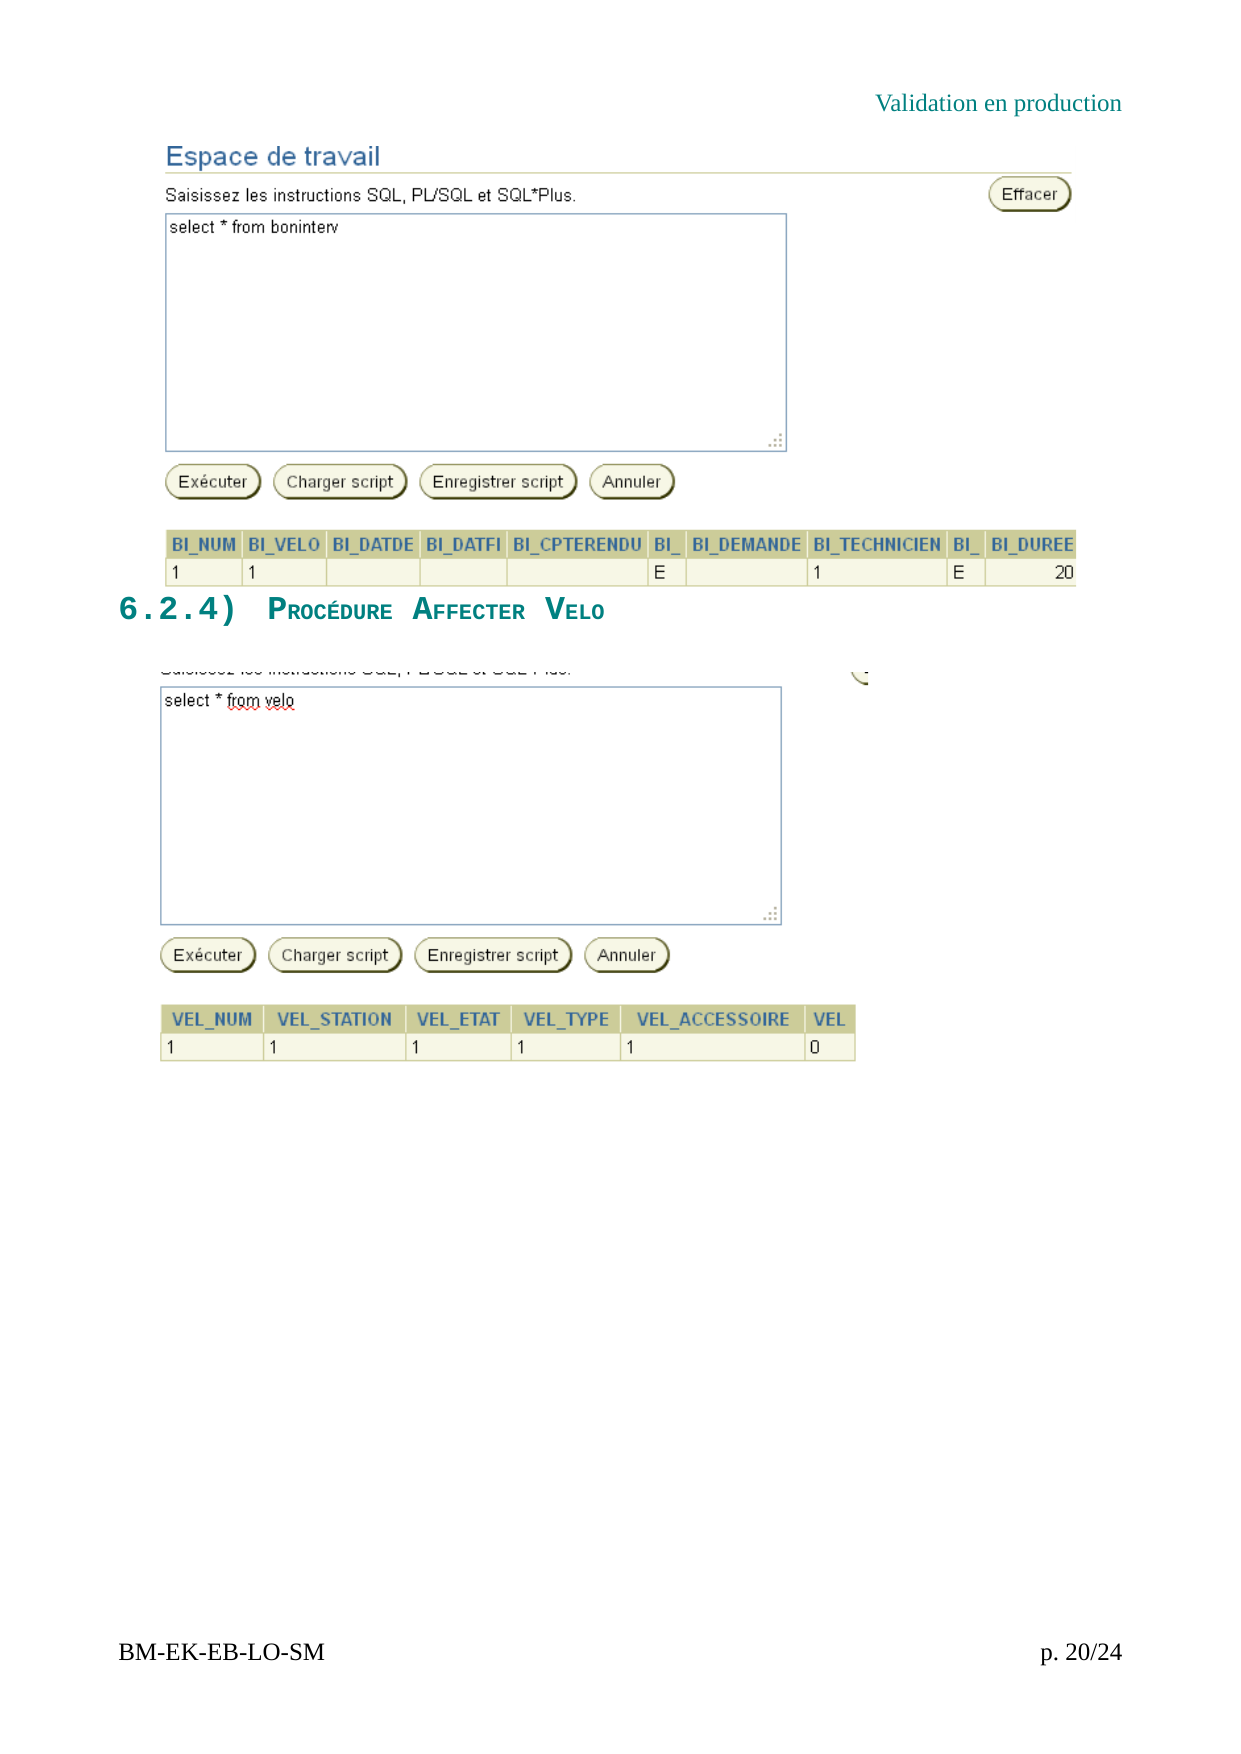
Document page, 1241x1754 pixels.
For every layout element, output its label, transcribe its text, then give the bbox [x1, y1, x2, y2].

subtitle Procédure Affecter Velo [118, 147, 1122, 629]
picture [159, 672, 869, 1076]
picture [164, 146, 1077, 592]
